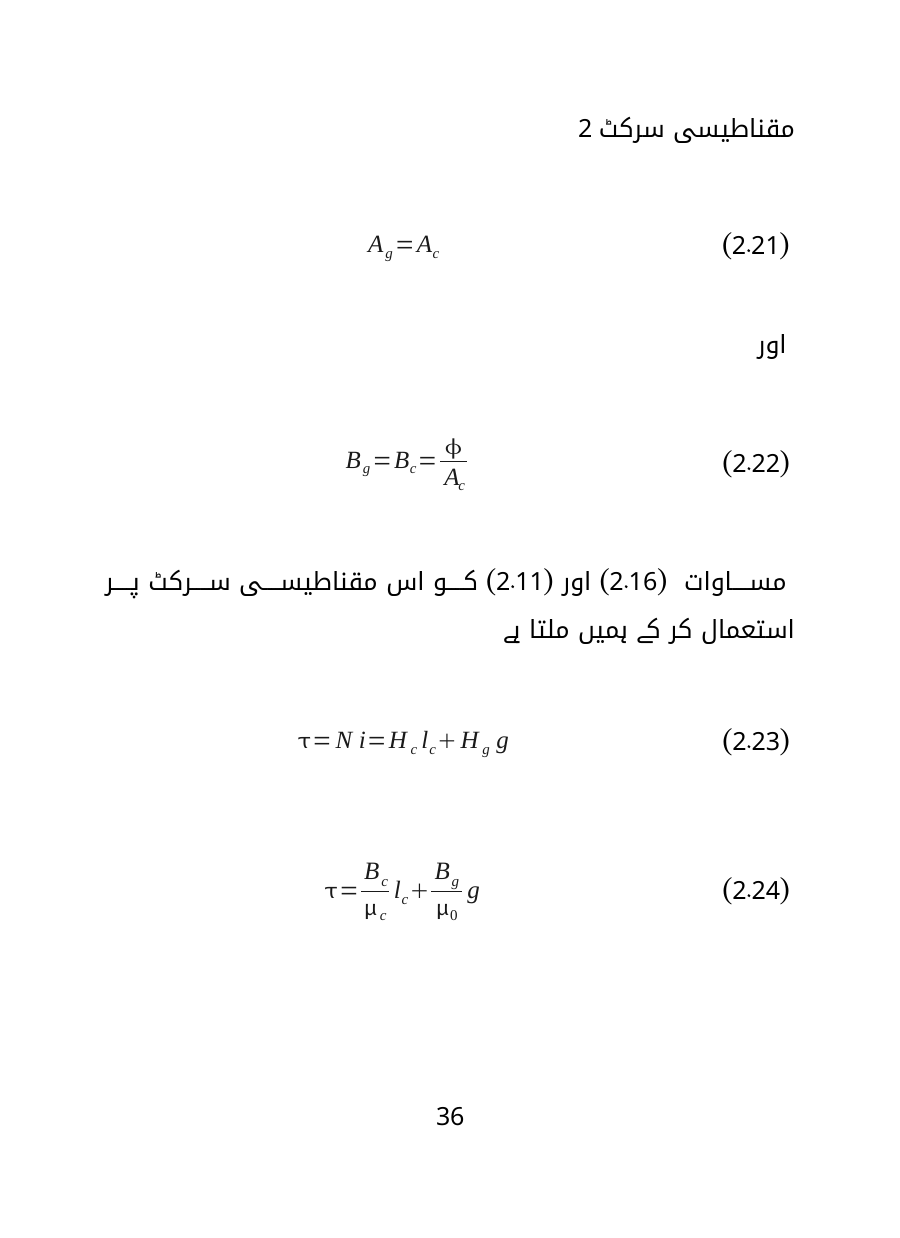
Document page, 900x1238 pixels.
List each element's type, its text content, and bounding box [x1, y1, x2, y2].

text مساوات (2.16) اور (2.11) کو اس مقناطیسی سرکٹ پر استعمال کر کے ہمیں ملتا ہے [105, 559, 795, 653]
table_header (2.22) [699, 428, 795, 512]
table_header [105, 852, 691, 942]
table_header [105, 428, 699, 512]
table_header (2.21) [693, 216, 795, 288]
table_header (2.23) [693, 713, 795, 784]
text اور [105, 322, 795, 369]
table_header [105, 713, 692, 784]
table_header (2.24) [691, 852, 795, 942]
table_header [105, 216, 692, 288]
